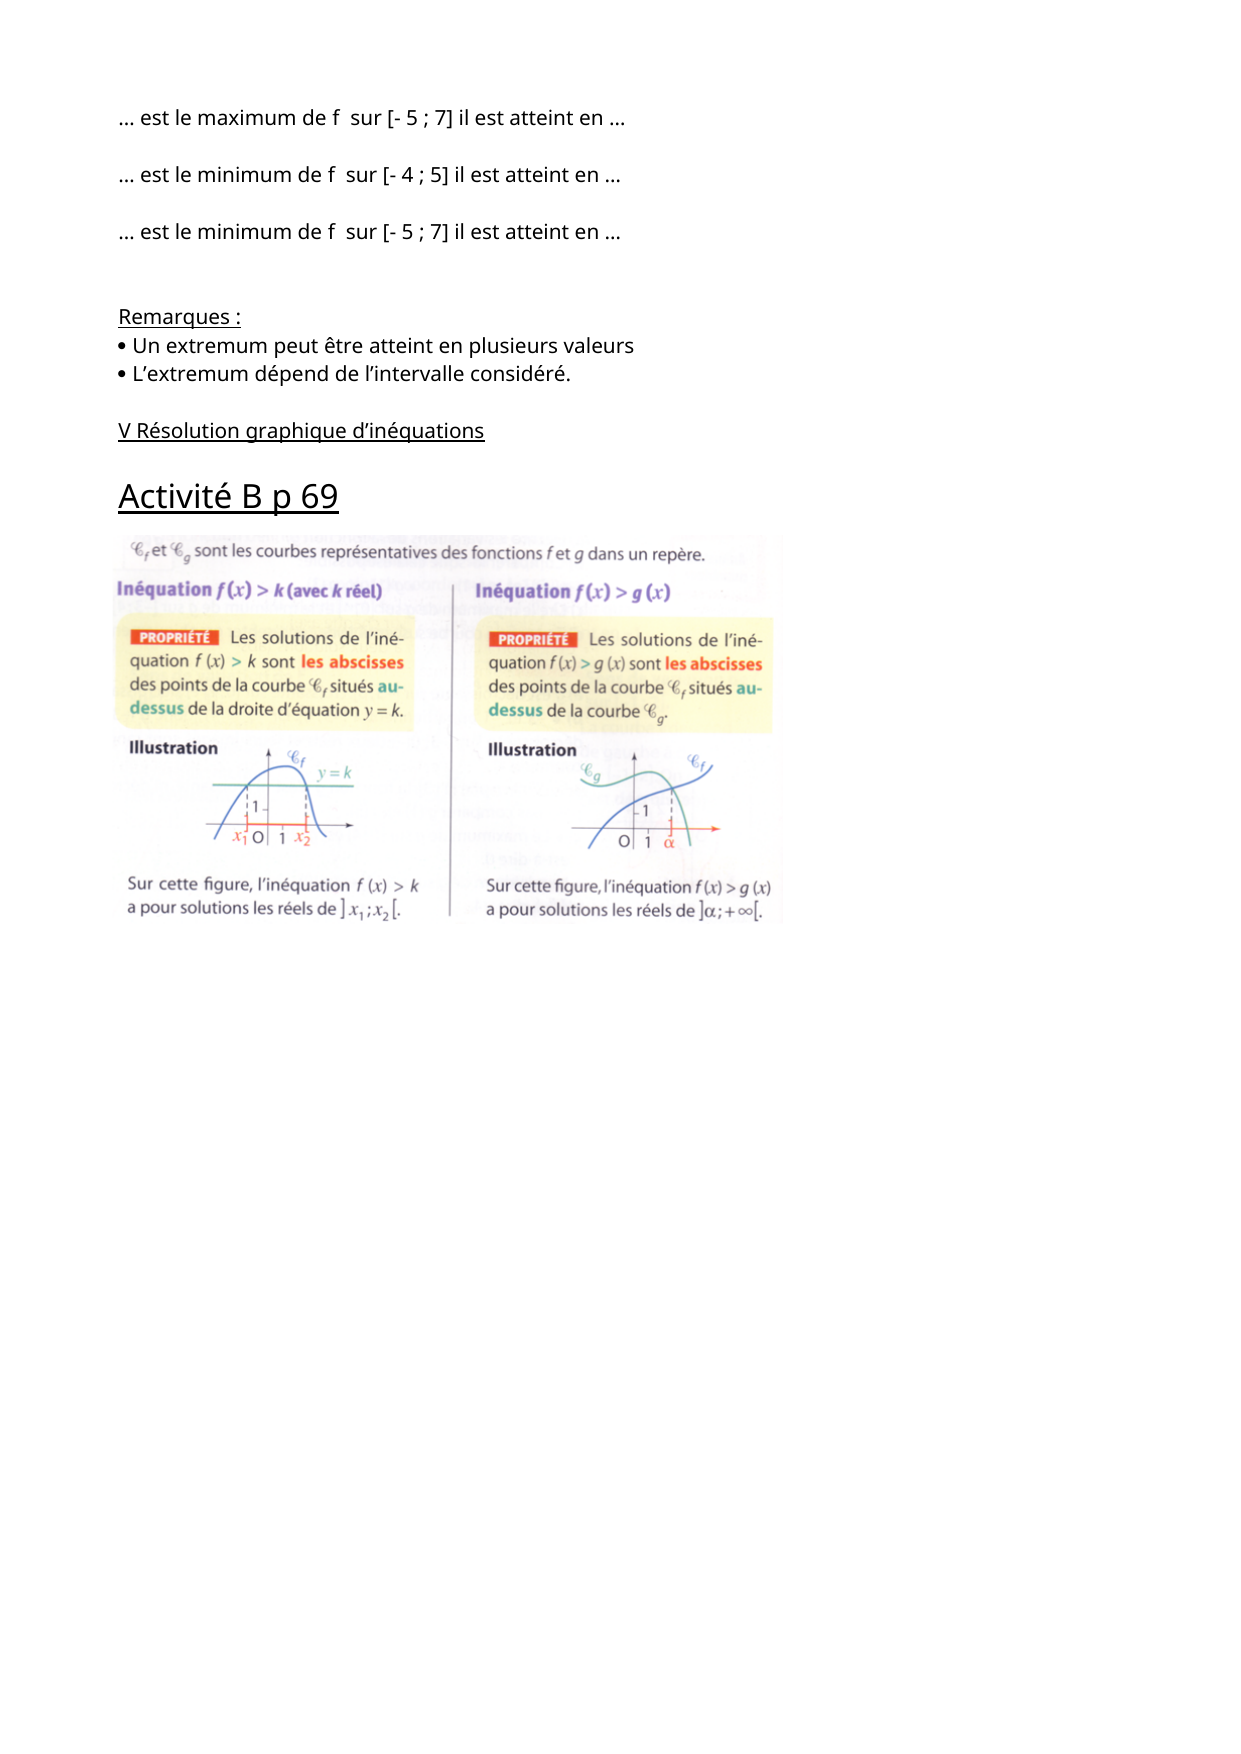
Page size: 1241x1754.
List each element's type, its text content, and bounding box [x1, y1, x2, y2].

text Activité B p 69 [118, 473, 1196, 518]
picture [112, 535, 783, 929]
text Remarques : [118, 302, 1196, 331]
text … est le minimum de f sur [- 4 ; 5] il est atteint en … [118, 160, 1196, 189]
text V Résolution graphique d’inéquations [118, 416, 1196, 445]
text  L’extremum dépend de l’intervalle considéré. [118, 359, 1196, 388]
text … est le minimum de f sur [- 5 ; 7] il est atteint en … [118, 217, 1196, 246]
text … est le maximum de f sur [- 5 ; 7] il est atteint en … [118, 103, 1196, 132]
text  Un extremum peut être atteint en plusieurs valeurs [118, 331, 1196, 359]
